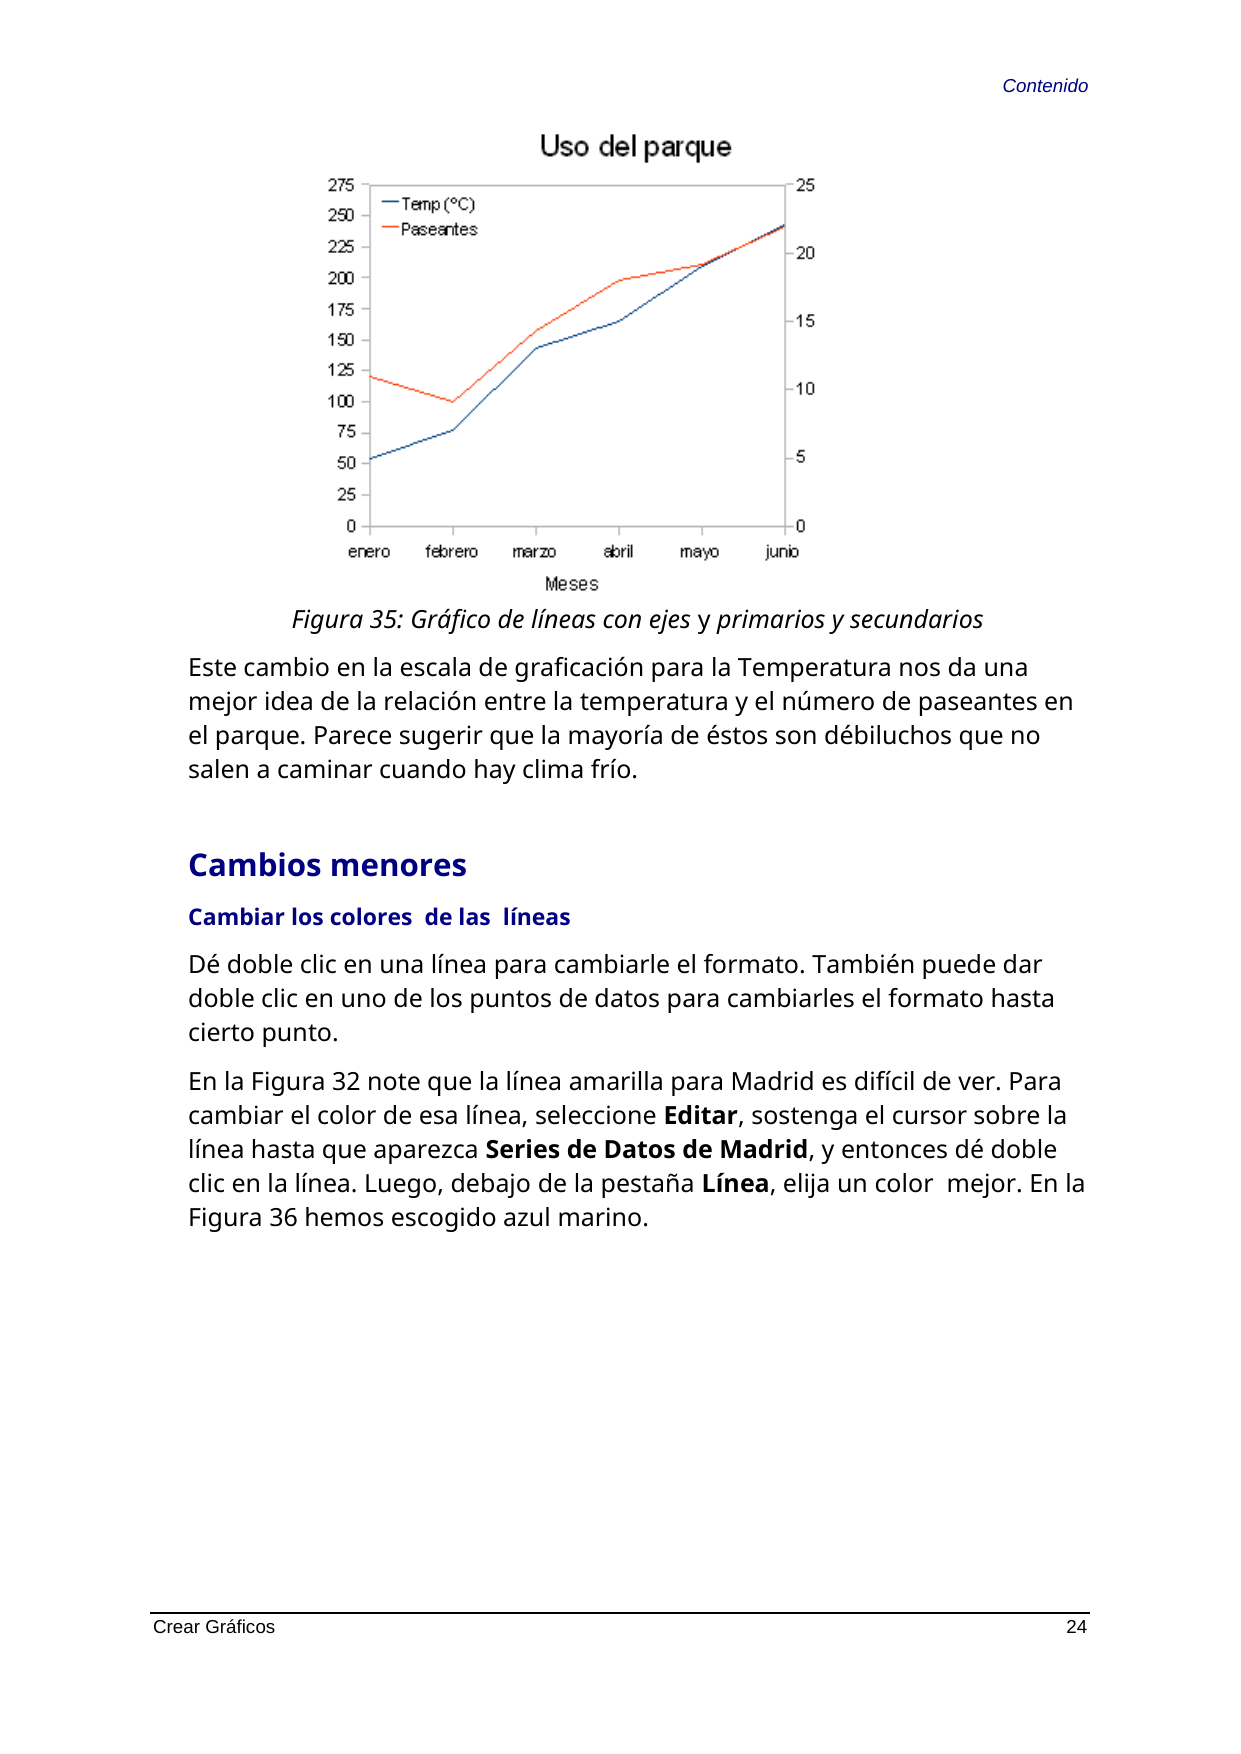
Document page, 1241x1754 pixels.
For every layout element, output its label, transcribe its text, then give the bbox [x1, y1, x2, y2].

text Cambiar los colores de las líneas [188, 901, 1090, 932]
text Figura 35: Gráfico de líneas con ejes y primarios y secundarios [188, 134, 1090, 635]
text Cambios menores [188, 843, 1090, 886]
text En la Figura 32 note que la línea amarilla para Madrid es difícil de ver. Para cambiar el color de esa línea, seleccione Editar, sostenga el cursor sobre la línea hasta que aparezca Series de Datos de Madrid, y entonces dé doble clic en la línea. Luego, debajo de la pestaña Línea, elija un color mejor. En la Figura 36 hemos escogido azul marino. [188, 1063, 1090, 1233]
text Este cambio en la escala de graficación para la Temperatura nos da una mejor idea de la relación entre la temperatura y el número de paseantes en el parque. Parece sugerir que la mayoría de éstos son débiluchos que no salen a caminar cuando hay clima frío. [188, 650, 1090, 786]
text Dé doble clic en una línea para cambiarle el formato. También puede dar doble clic en uno de los puntos de datos para cambiarles el formato hasta cierto punto. [188, 947, 1090, 1048]
